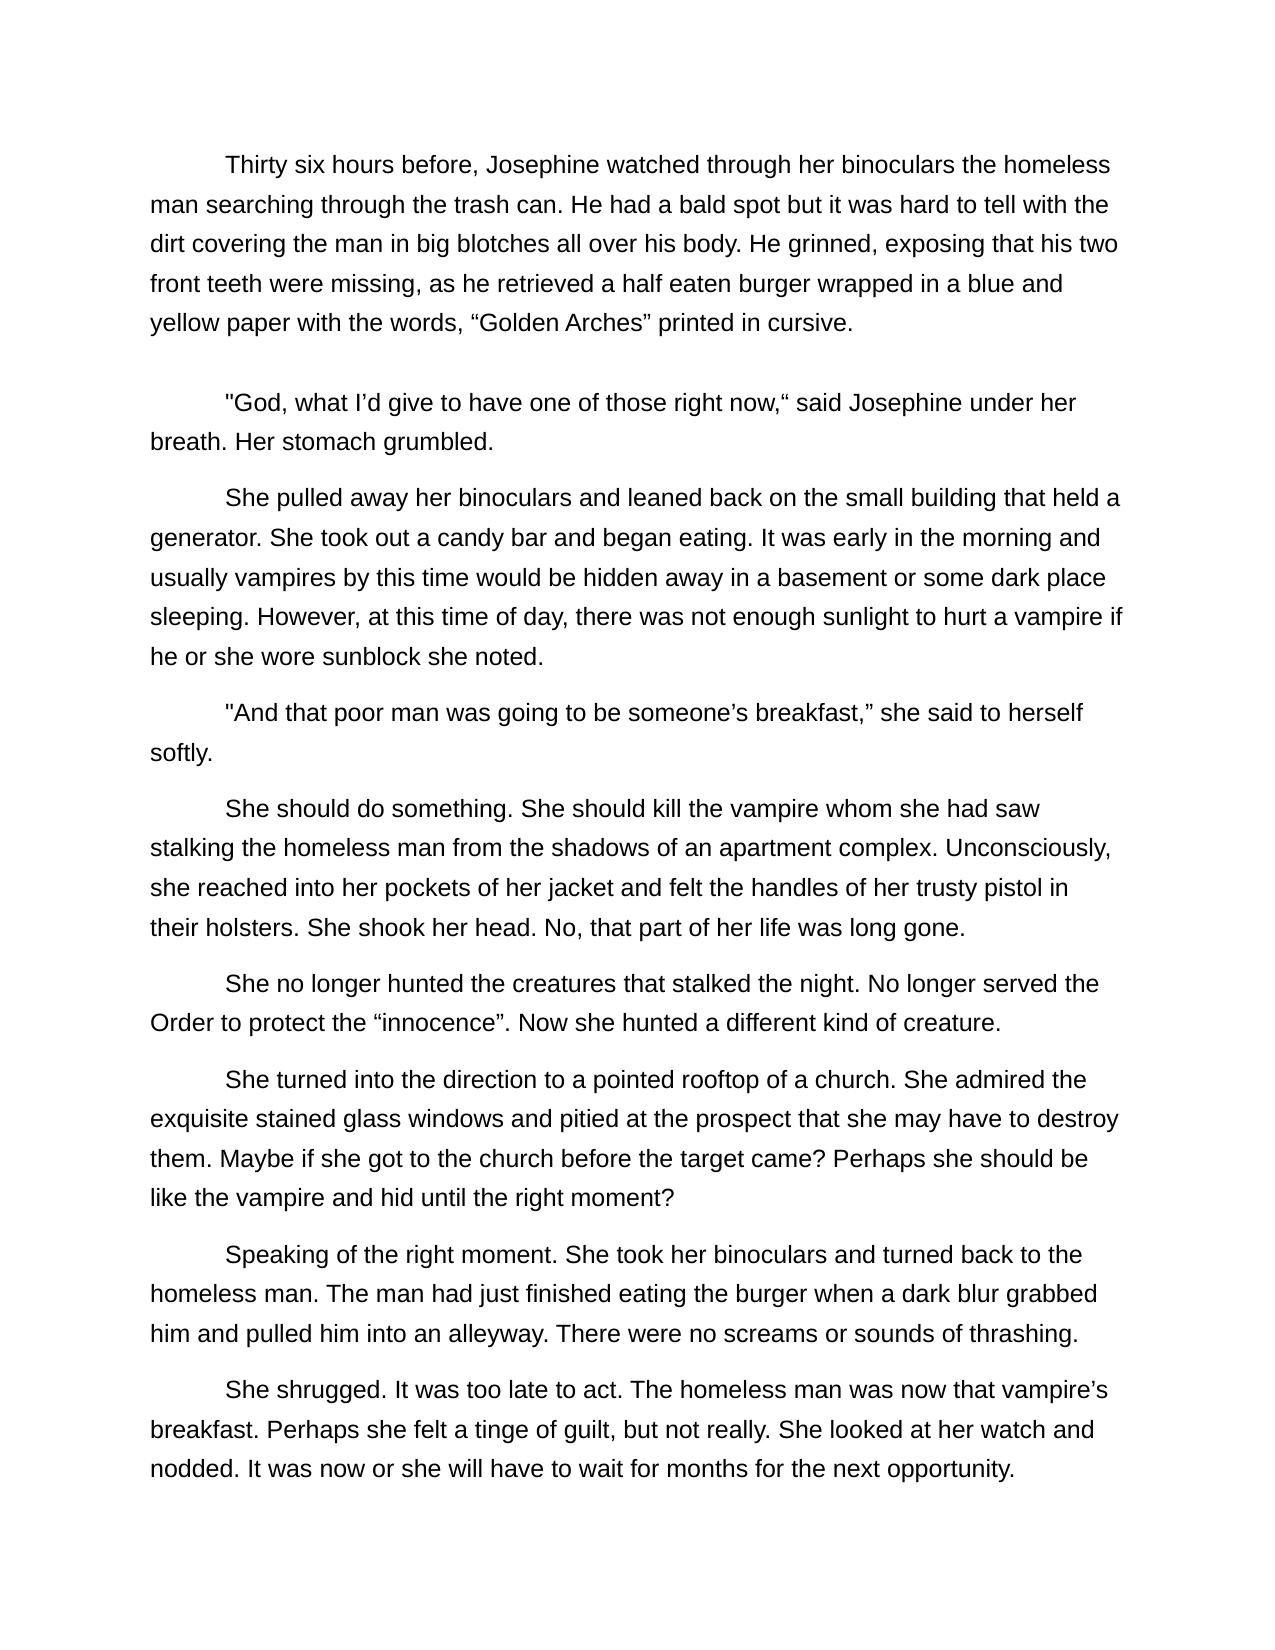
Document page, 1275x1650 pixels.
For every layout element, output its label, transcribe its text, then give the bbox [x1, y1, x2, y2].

text "And that poor man was going to be someone’s breakfast,” she said to herself softly. [150, 698, 1125, 766]
text She turned into the direction to a pointed rooftop of a church. She admired the exquisite stained glass windows and pitied at the prospect that she may have to destroy them. Maybe if she got to the church before the target came? Perhaps she should be like the vampire and hid until the right moment? [150, 1064, 1125, 1212]
text "God, what I’d give to have one of those right now,“ said Josephine under her breath. Her stomach grumbled. [150, 387, 1125, 456]
text She no longer hunted the creatures that stalked the night. No longer served the Order to protect the “innocence”. Now she hunted a different kind of creature. [150, 969, 1125, 1037]
text She pulled away her binoculars and leaned back on the small building that held a generator. She took out a candy bar and began eating. It was early in the morning and usually vampires by this time would be hidden away in a basement or some dark place sleeping. However, at this time of day, there was not enough sunlight to hurt a vampire if he or she wore sunblock she noted. [150, 483, 1125, 670]
text Thirty six hours before, Josephine watched through her binoculars the homeless man searching through the trash can. He had a bald spot but it was hard to tell with the dirt covering the man in big blotches all over his body. He grinned, exposing that his two front teeth were missing, as he retrieved a half eaten burger wrapped in a blue and yellow paper with the words, “Golden Arches” printed in cursive. [150, 150, 1125, 337]
text She shrugged. It was too late to act. The homeless man was now that vampire’s breakfast. Perhaps she felt a tinge of guilt, but not really. She looked at her watch and nodded. It was now or she will have to wait for months for the next opportunity. [150, 1375, 1125, 1483]
text Speaking of the right moment. She took her binoculars and turned back to the homeless man. The man had just finished eating the burger when a dark blur grabbed him and pulled him into an alleyway. There were no screams or sounds of thrashing. [150, 1239, 1125, 1347]
text She should do something. She should kill the vampire whom she had saw stalking the homeless man from the shadows of an apartment complex. Unconsciously, she reached into her pockets of her jacket and felt the handles of her trusty pistol in their holsters. She shook her head. No, that part of her life was long gone. [150, 794, 1125, 941]
